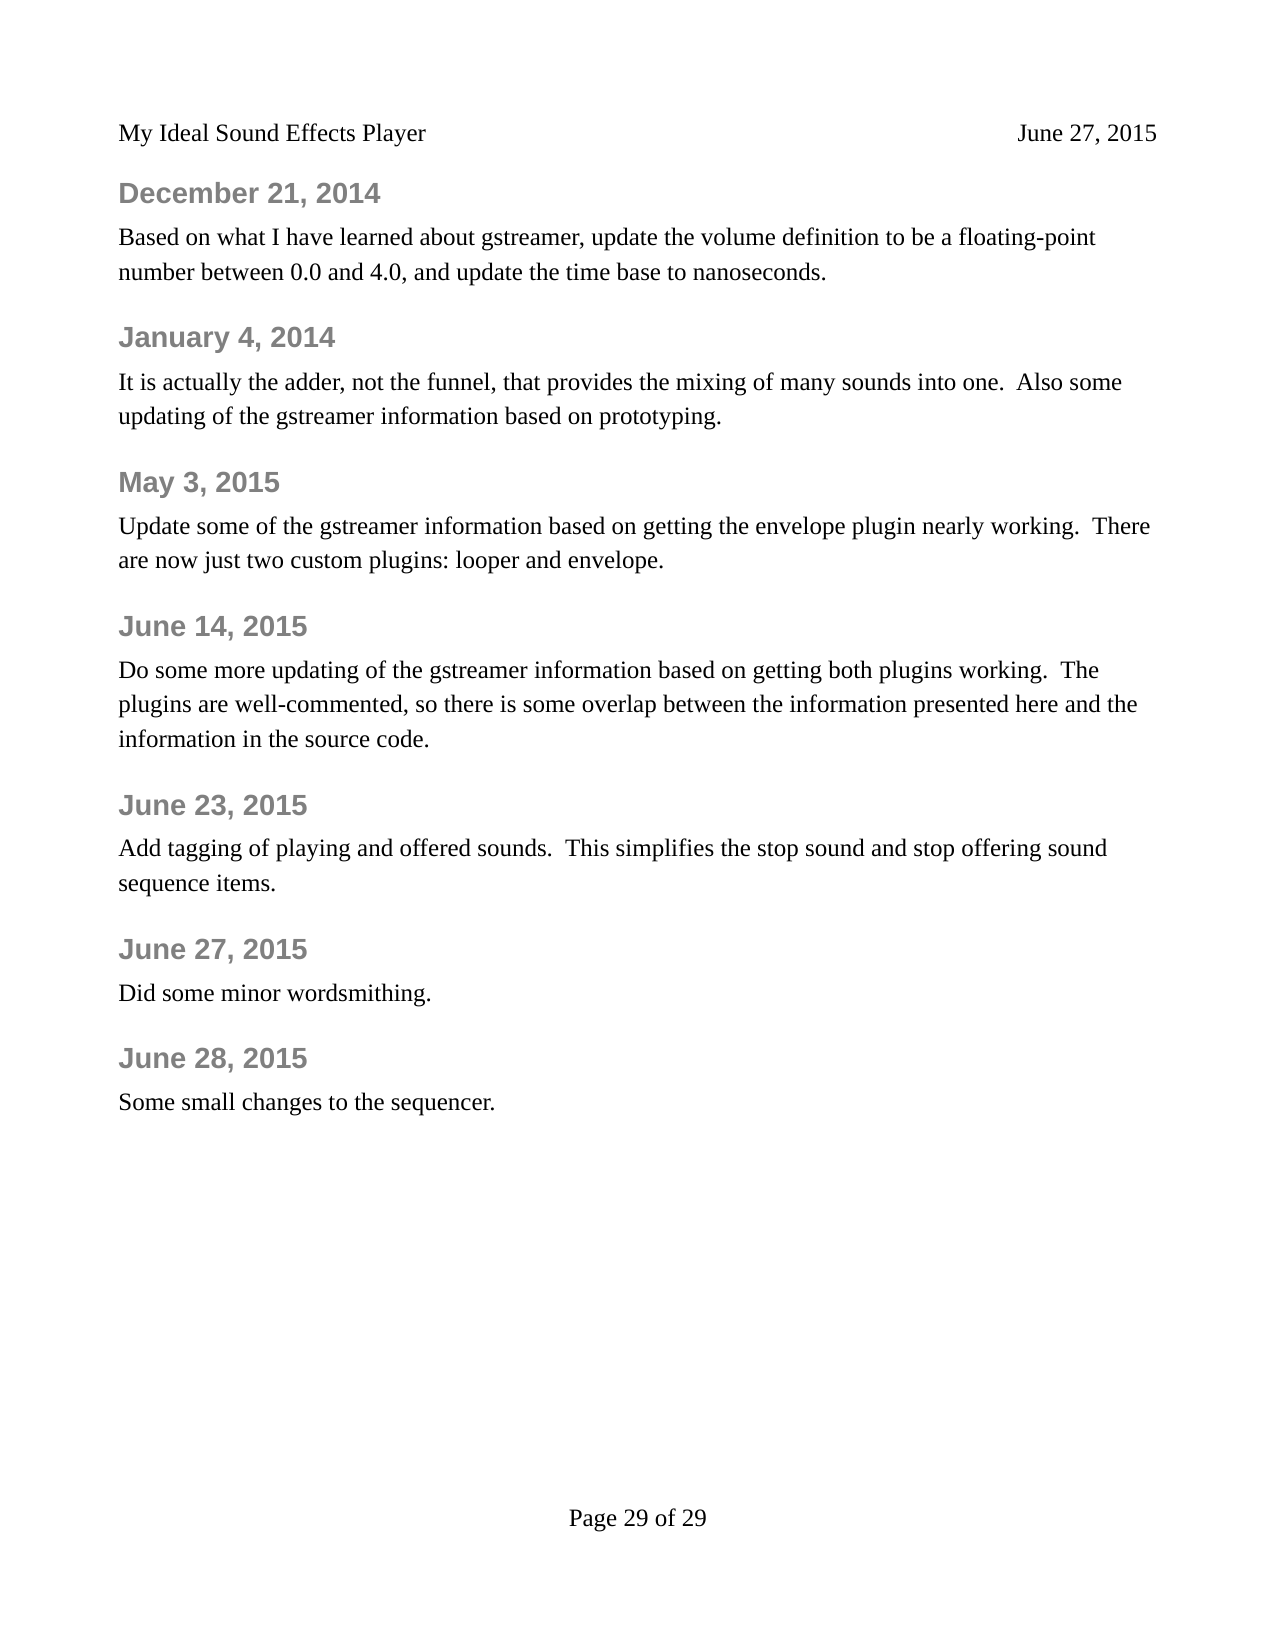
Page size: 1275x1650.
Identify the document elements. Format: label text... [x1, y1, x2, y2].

text Did some minor wordsmithing. [118, 978, 1157, 1006]
subtitle June 14, 2015 [118, 609, 1157, 642]
subtitle January 4, 2014 [118, 321, 1157, 354]
subtitle June 27, 2015 [118, 932, 1157, 965]
subtitle May 3, 2015 [118, 465, 1157, 498]
subtitle December 21, 2014 [118, 176, 1157, 210]
text Based on what I have learned about gstreamer, update the volume definition to be a floating-point number between 0.0 and 4.0, and update the time base to nanoseconds. [118, 222, 1157, 286]
subtitle June 28, 2015 [118, 1041, 1157, 1075]
text Add tagging of playing and offered sounds. This simplifies the stop sound and stop offering sound sequence items. [118, 833, 1157, 897]
subtitle June 23, 2015 [118, 787, 1157, 821]
text Do some more updating of the gstreamer information based on getting both plugins working. The plugins are well-commented, so there is some overlap between the information presented here and the information in the source code. [118, 655, 1157, 753]
text It is actually the adder, not the funnel, that provides the mixing of many sounds into one. Also some updating of the gstreamer information based on prototyping. [118, 367, 1157, 430]
text Update some of the gstreamer information based on getting the envelope plugin nearly working. There are now just two custom plugins: looper and envelope. [118, 511, 1157, 574]
text Some small changes to the sequencer. [118, 1087, 1157, 1116]
